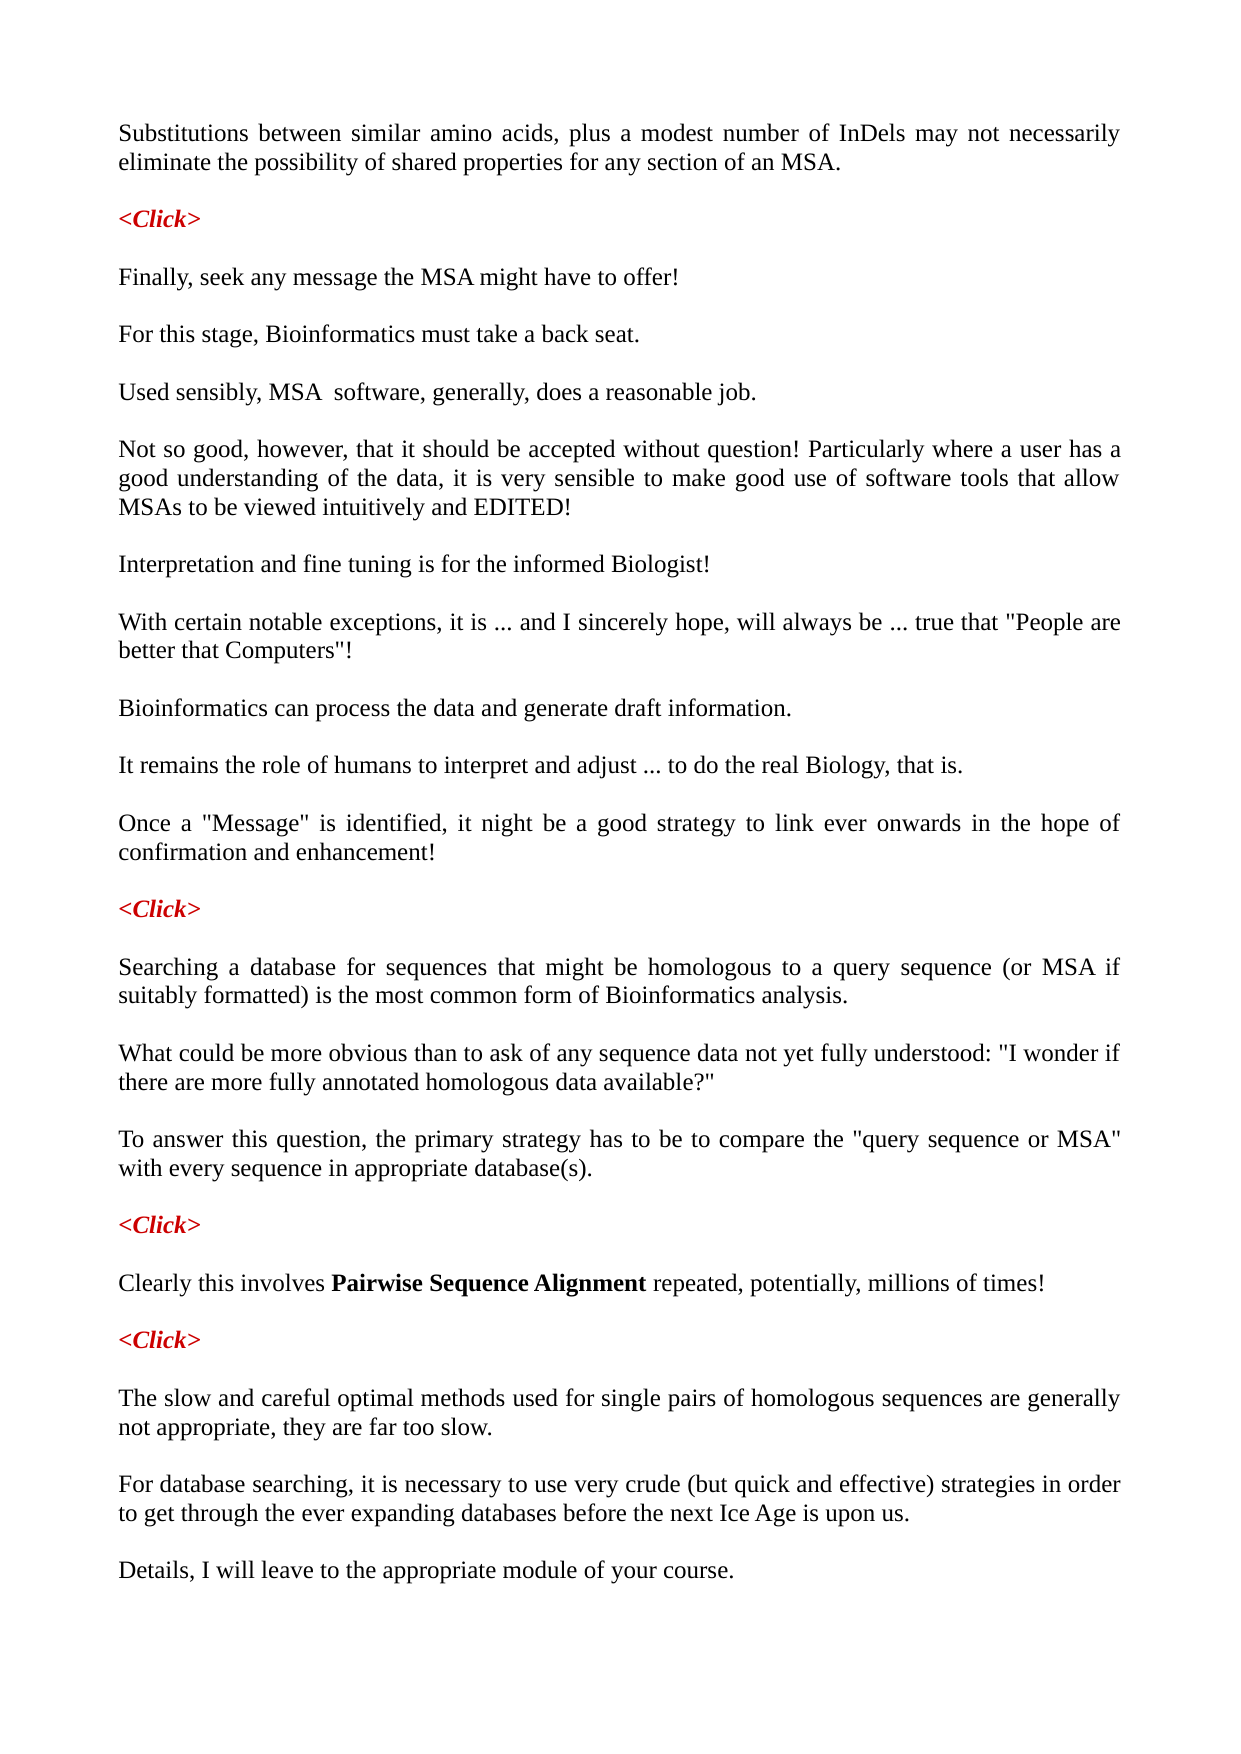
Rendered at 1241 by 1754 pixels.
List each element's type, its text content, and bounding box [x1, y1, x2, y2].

text Bioinformatics can process the data and generate draft information. [118, 693, 1122, 722]
text Not so good, however, that it should be accepted without question! Particularly where a user has a good understanding of the data, it is very sensible to make good use of software tools that allow MSAs to be viewed intuitively and EDITED! [118, 434, 1122, 521]
text To answer this question, the primary strategy has to be to compare the "query sequence or MSA" with every sequence in appropriate database(s). [118, 1124, 1122, 1182]
text For database searching, it is necessary to use very crude (but quick and effective) strategies in order to get through the ever expanding databases before the next Ice Age is upon us. [118, 1469, 1122, 1527]
text With certain notable exceptions, it is ... and I sincerely hope, will always be ... true that "People are better that Computers"! [118, 607, 1122, 664]
text Once a "Message" is identified, it night be a good strategy to link ever onwards in the hope of confirmation and enhancement! [118, 808, 1122, 866]
text Details, I will leave to the appropriate module of your course. [118, 1556, 1122, 1584]
text Searching a database for sequences that might be homologous to a query sequence (or MSA if suitably formatted) is the most common form of Bioinformatics analysis. [118, 952, 1122, 1009]
text Clearly this involves Pairwise Sequence Alignment repeated, potentially, millions of times! [118, 1268, 1122, 1297]
text <Click> [118, 894, 1122, 923]
text The slow and careful optimal methods used for single pairs of homologous sequences are generally not appropriate, they are far too slow. [118, 1383, 1122, 1441]
text Interpretation and fine tuning is for the informed Biologist! [118, 549, 1122, 578]
text Substitutions between similar amino acids, plus a modest number of InDels may not necessarily eliminate the possibility of shared properties for any section of an MSA. [118, 118, 1122, 176]
text Finally, seek any message the MSA might have to offer! [118, 262, 1122, 291]
text <Click> [118, 1211, 1122, 1239]
text It remains the role of humans to interpret and adjust ... to do the real Biology, that is. [118, 751, 1122, 779]
text What could be more obvious than to ask of any sequence data not yet fully understood: "I wonder if there are more fully annotated homologous data available?" [118, 1038, 1122, 1096]
text For this stage, Bioinformatics must take a back seat. [118, 319, 1122, 348]
text Used sensibly, MSA software, generally, does a reasonable job. [118, 377, 1122, 406]
text <Click> [118, 1326, 1122, 1354]
text <Click> [118, 204, 1122, 233]
